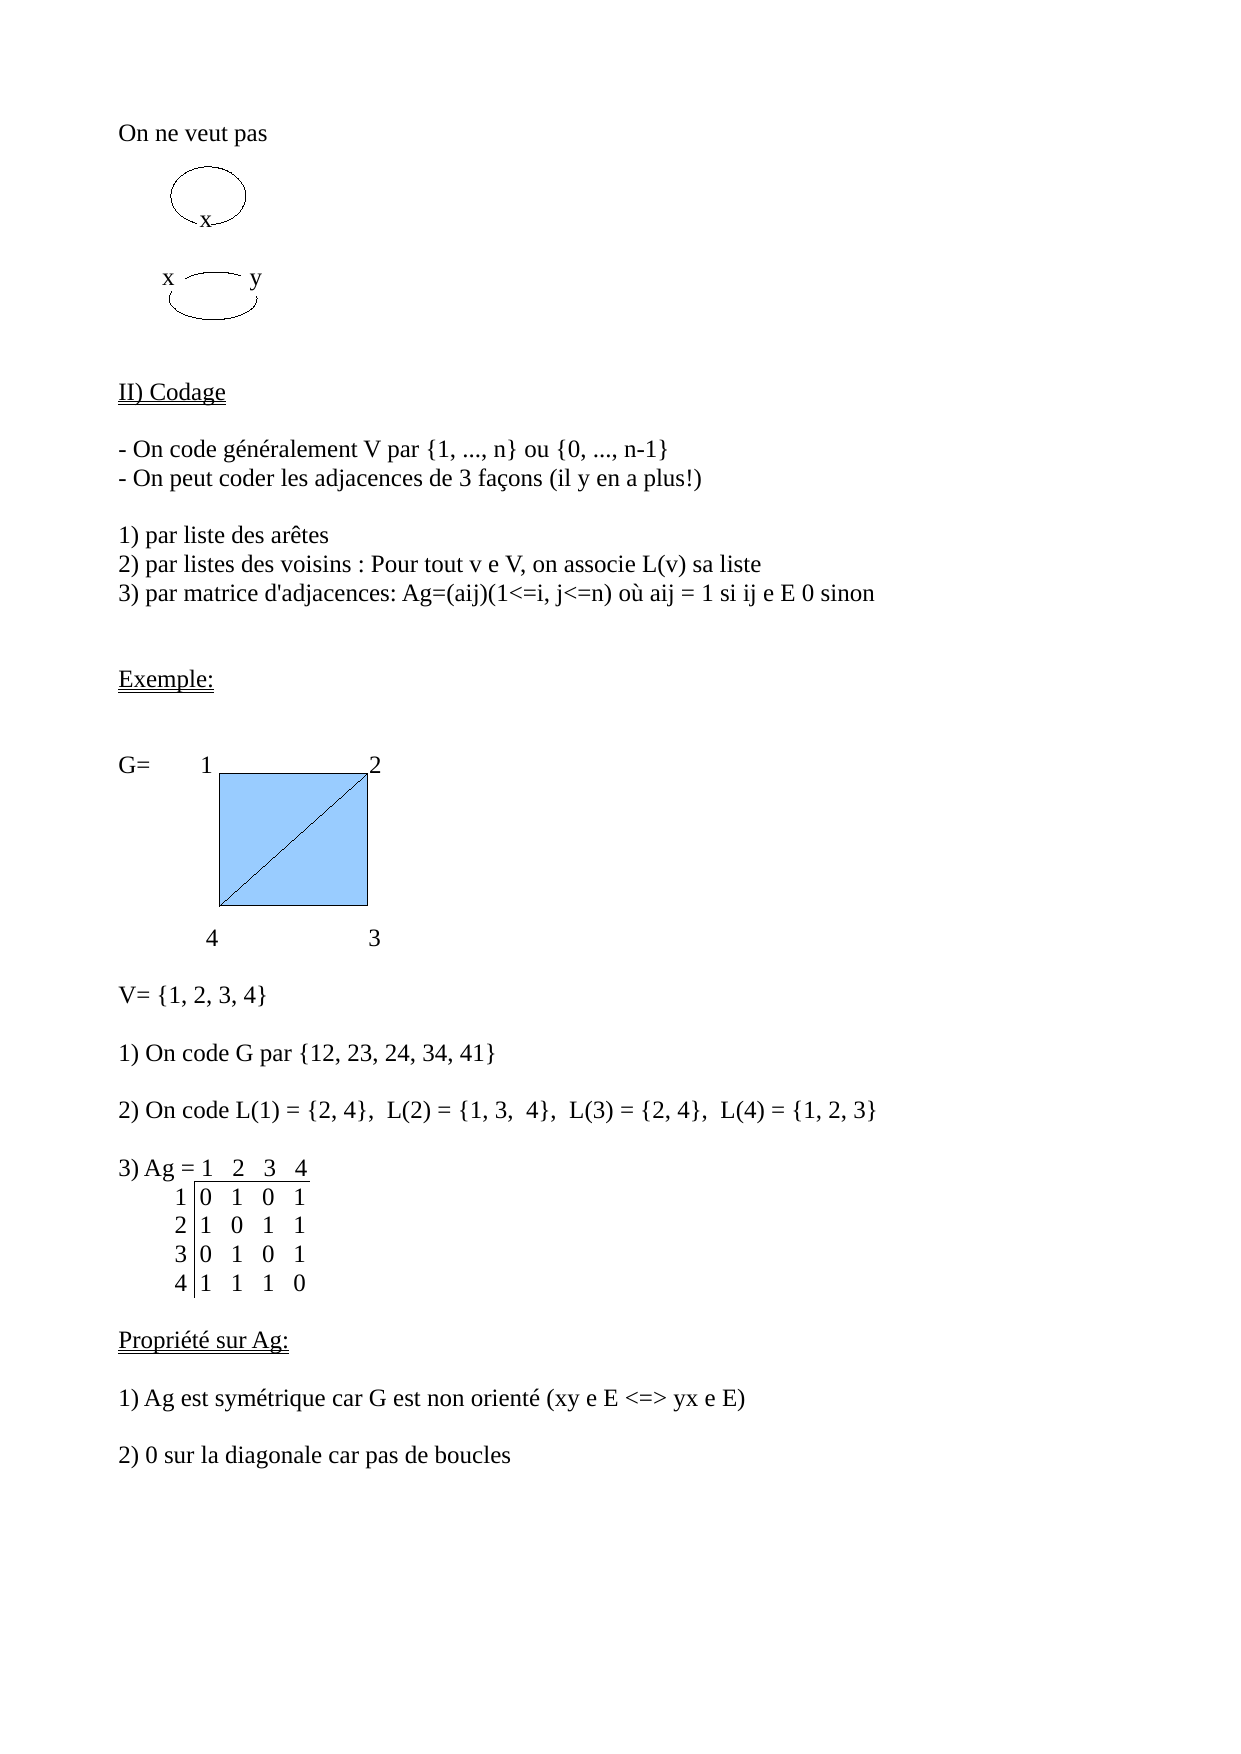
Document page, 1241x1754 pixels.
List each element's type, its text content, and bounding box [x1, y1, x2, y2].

text 1 1 1 0 [195, 1268, 1122, 1297]
text 1) par liste des arêtes [118, 521, 1122, 549]
text x y [118, 262, 1122, 291]
text 1 [118, 1182, 194, 1211]
text 3 [118, 1239, 194, 1268]
text Propriété sur Ag: [118, 1326, 1122, 1354]
text 1) Ag est symétrique car G est non orienté (xy e E <=> yx e E) [118, 1383, 1122, 1412]
text On ne veut pas [118, 118, 1122, 147]
text 2 [118, 1211, 194, 1239]
text 3) Ag = 1 2 3 4 [118, 1153, 1122, 1182]
text 1 0 1 1 [195, 1211, 1122, 1239]
text 0 1 0 1 [195, 1239, 1122, 1268]
text G= 1 2 [118, 751, 1122, 779]
text Exemple: [118, 664, 1122, 693]
text - On peut coder les adjacences de 3 façons (il y en a plus!) [118, 463, 1122, 492]
text x [118, 204, 1122, 233]
text 0 1 0 1 [195, 1182, 1122, 1211]
text 1) On code G par {12, 23, 24, 34, 41} [118, 1038, 1122, 1067]
text - On code généralement V par {1, ..., n} ou {0, ..., n-1} [118, 434, 1122, 463]
text 4 [118, 1268, 194, 1297]
text V= {1, 2, 3, 4} [118, 981, 1122, 1009]
text 4 3 [118, 923, 1122, 952]
text 2) On code L(1) = {2, 4}, L(2) = {1, 3, 4}, L(3) = {2, 4}, L(4) = {1, 2, 3} [118, 1096, 1122, 1124]
text 3) par matrice d'adjacences: Ag=(aij)(1<=i, j<=n) où aij = 1 si ij e E 0 sinon [118, 578, 1122, 607]
text 2) par listes des voisins : Pour tout v e V, on associe L(v) sa liste [118, 549, 1122, 578]
text II) Codage [118, 377, 1122, 406]
text 2) 0 sur la diagonale car pas de boucles [118, 1441, 1122, 1469]
